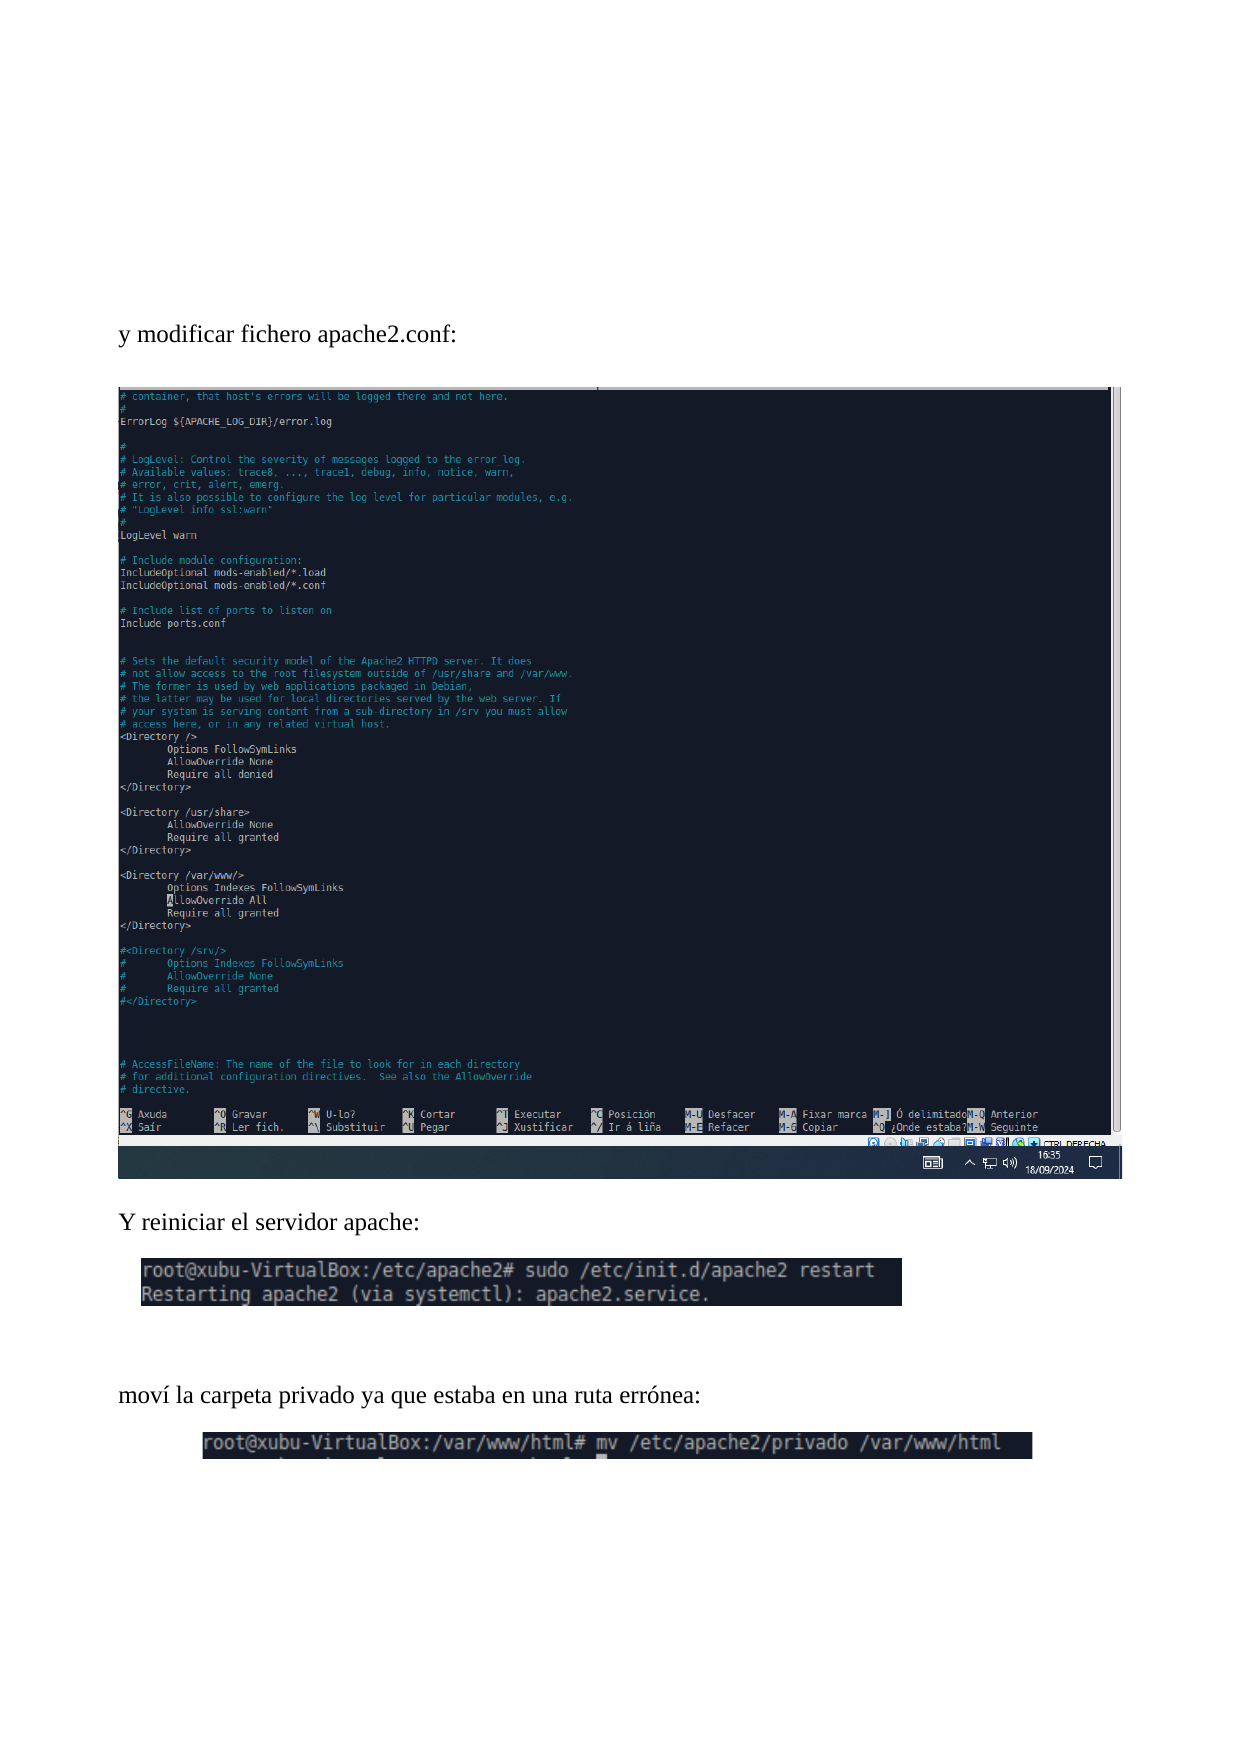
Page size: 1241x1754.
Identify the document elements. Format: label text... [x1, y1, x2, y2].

picture [118, 387, 1123, 1179]
picture [202, 1432, 1033, 1459]
text y modificar fichero apache2.conf: [118, 319, 1122, 348]
text moví la carpeta privado ya que estaba en una ruta errónea: [118, 1380, 1122, 1409]
text Y reiniciar el servidor apache: [118, 1207, 1122, 1236]
picture [141, 1258, 902, 1306]
